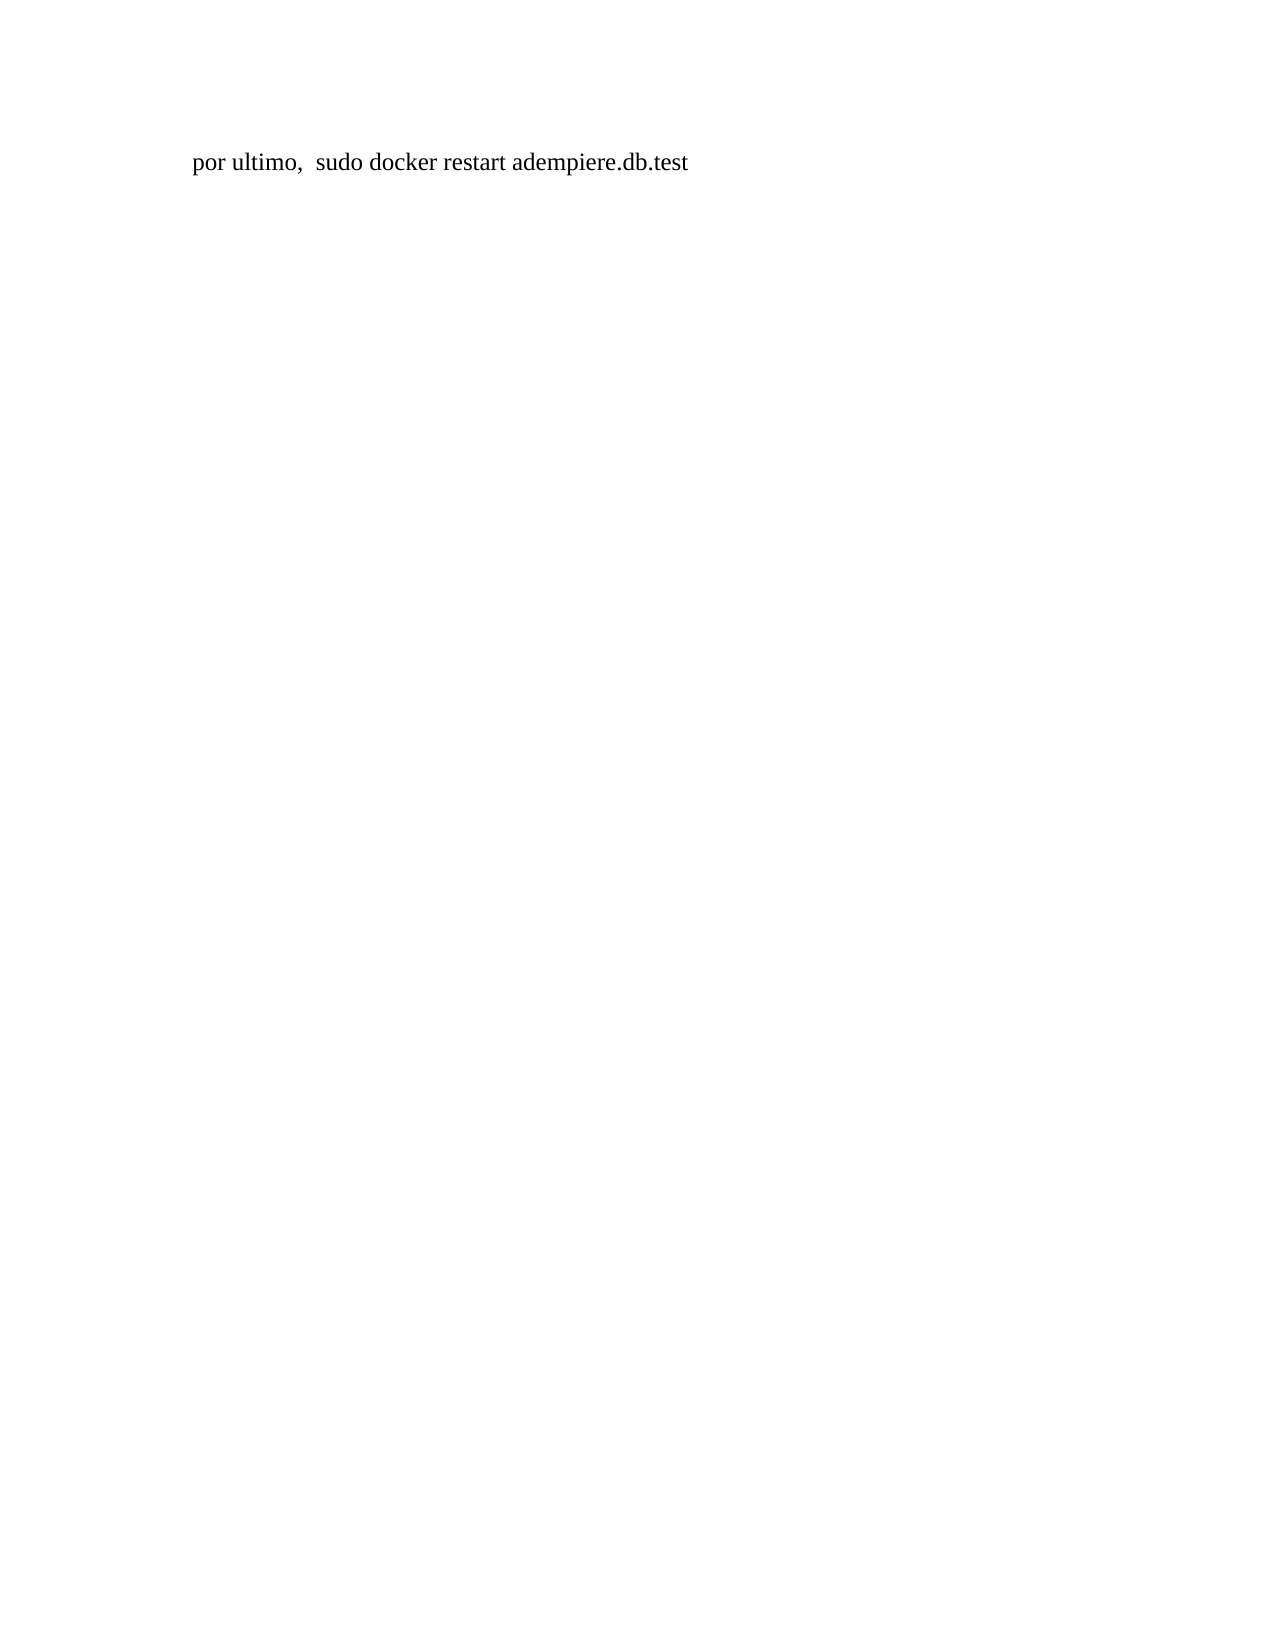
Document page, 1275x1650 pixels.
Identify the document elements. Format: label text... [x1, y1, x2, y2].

text por ultimo, sudo docker restart adempiere.db.test [118, 147, 1157, 176]
